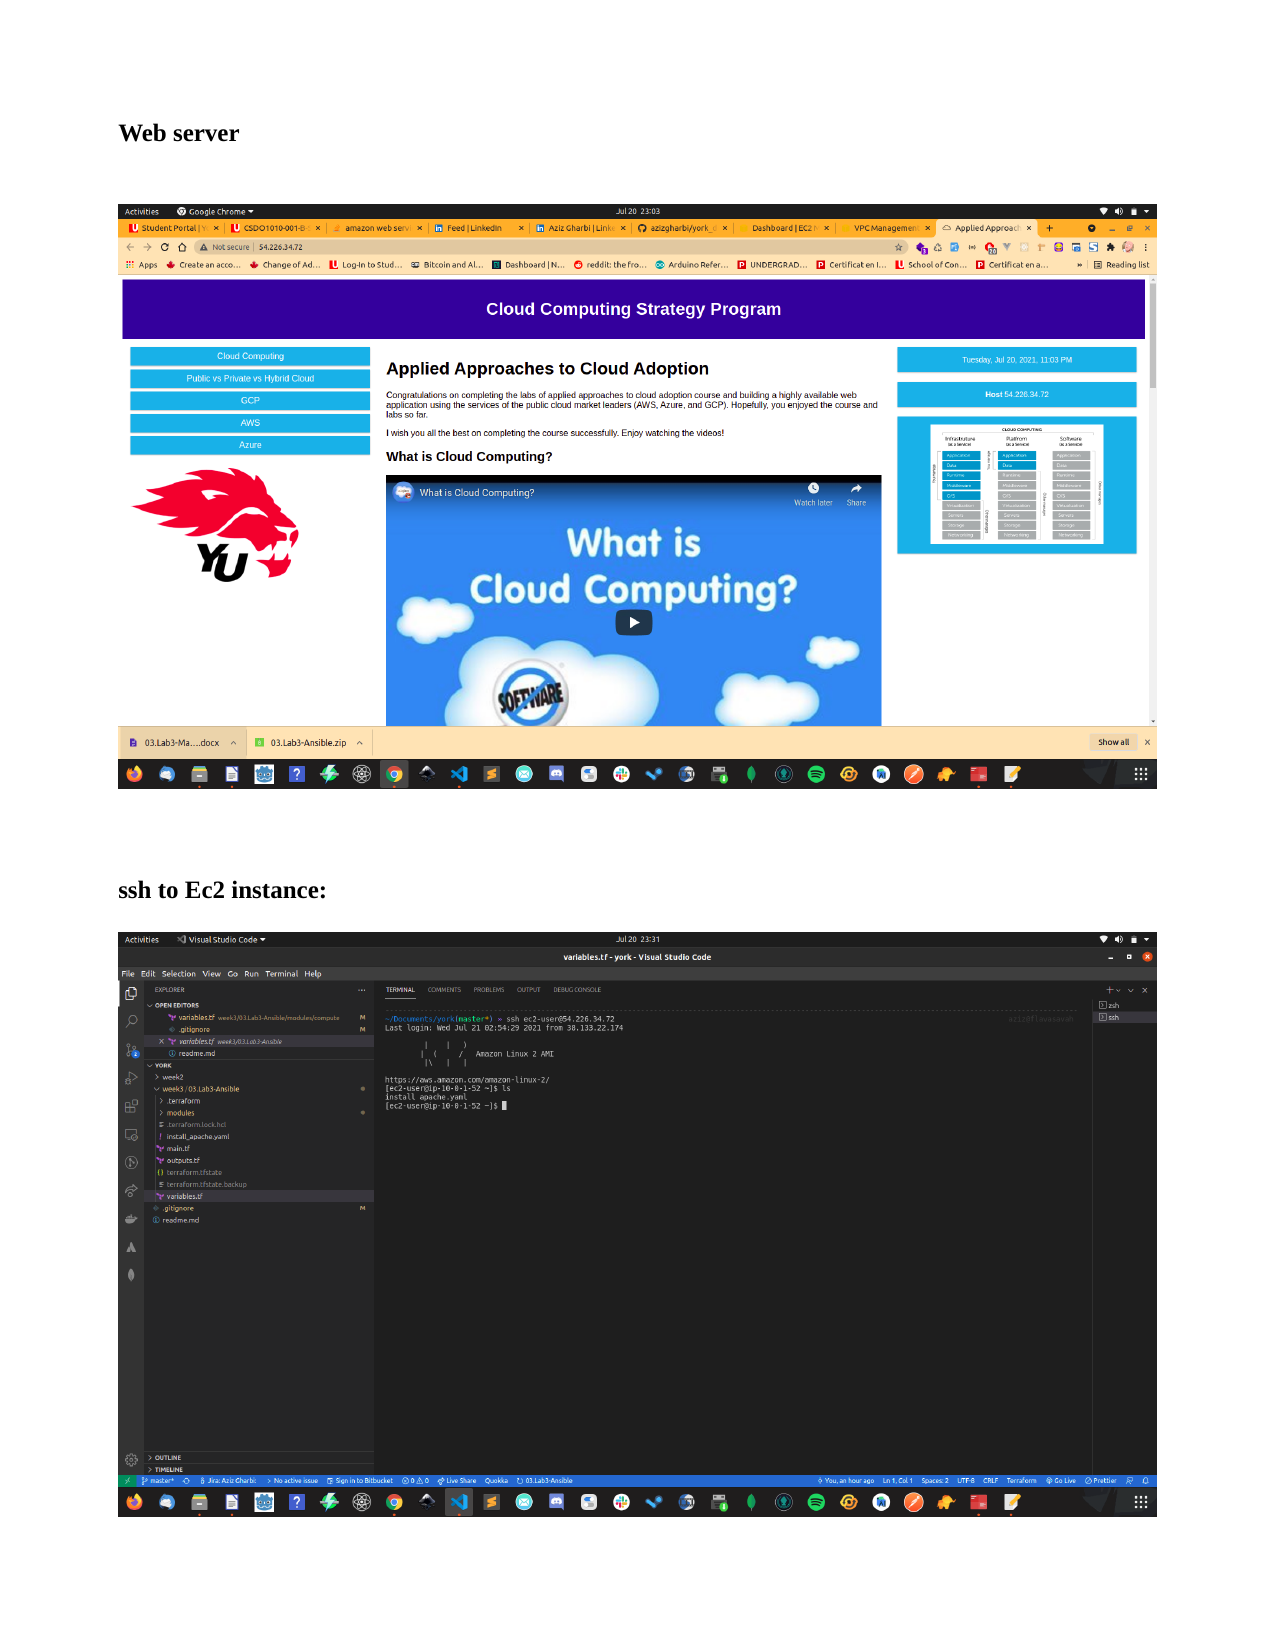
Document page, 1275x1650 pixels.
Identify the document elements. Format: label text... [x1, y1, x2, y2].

picture [118, 204, 1157, 789]
picture [118, 932, 1157, 1517]
text ssh to Ec2 instance: [118, 875, 1157, 904]
text Web server [118, 118, 1157, 147]
